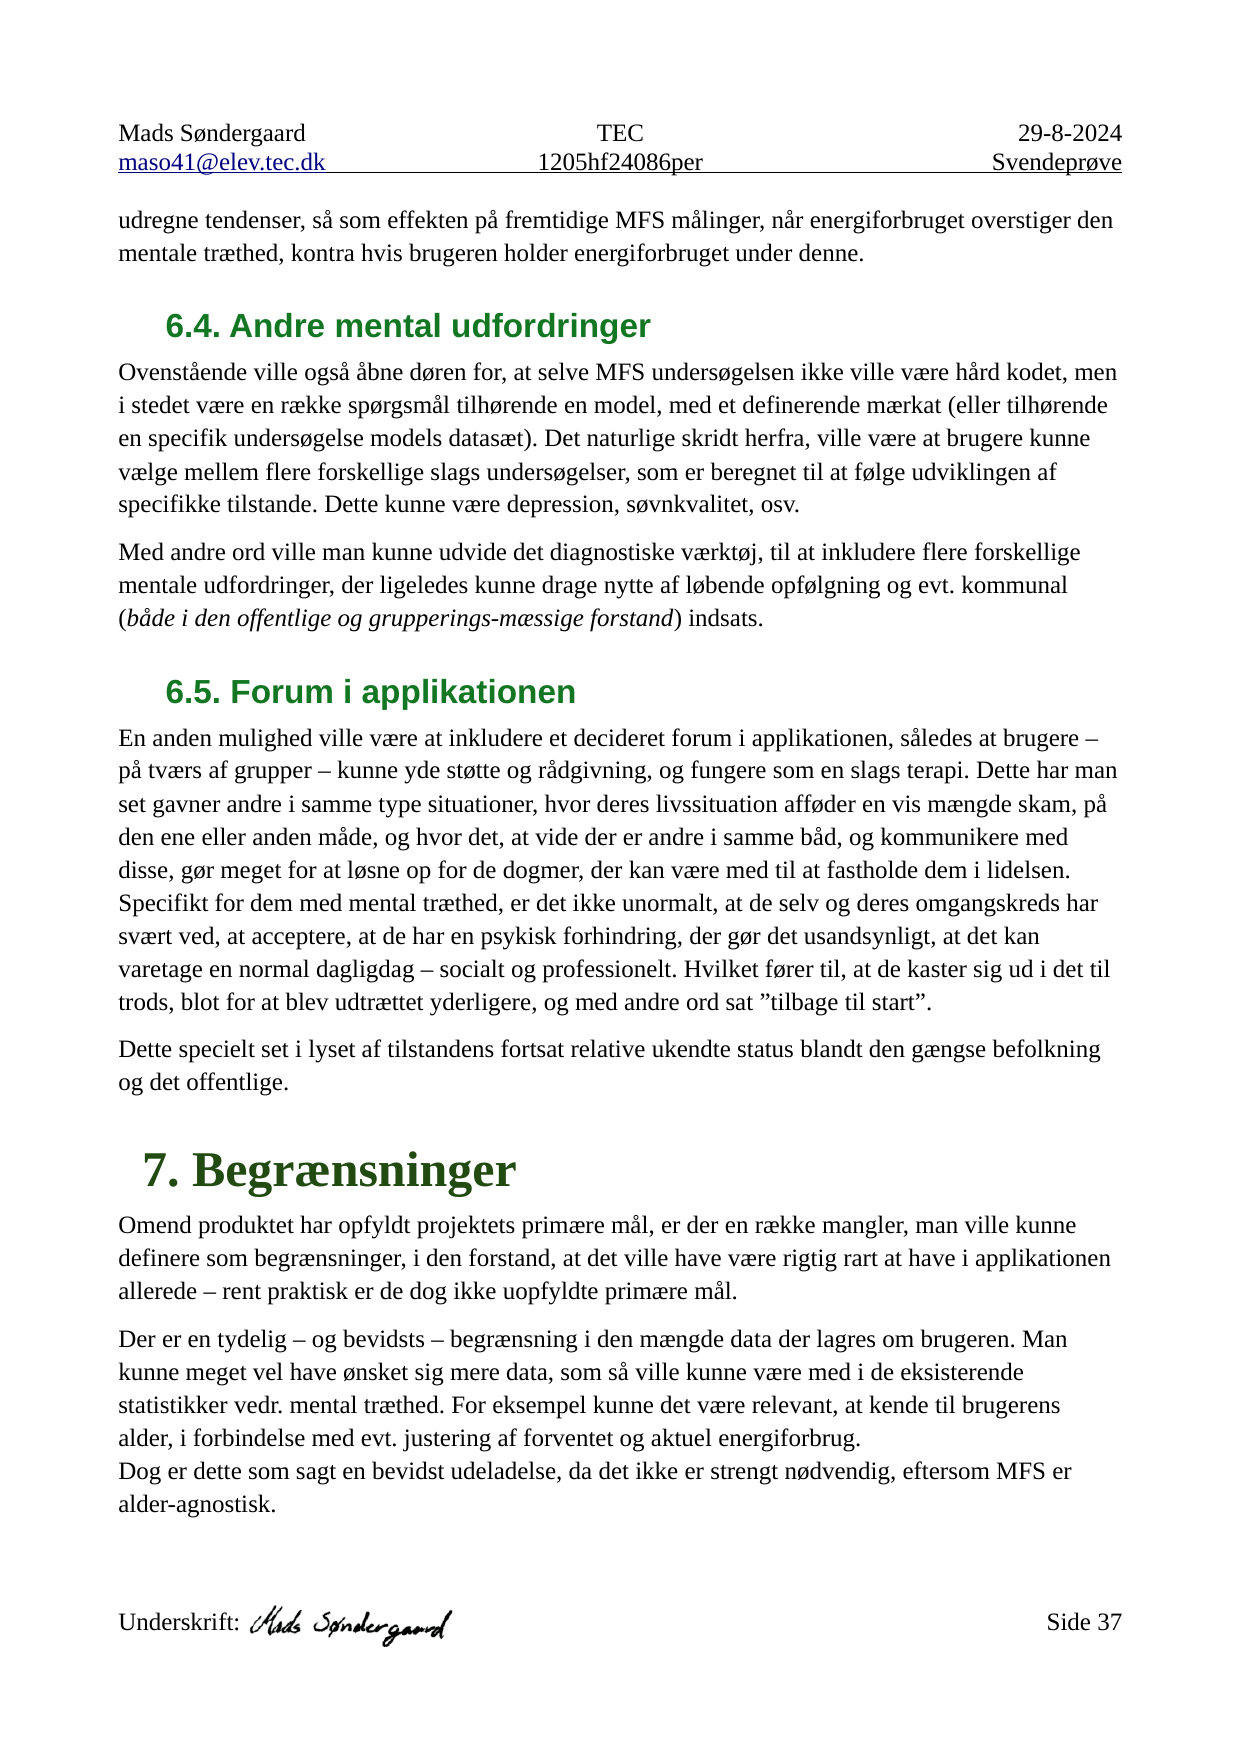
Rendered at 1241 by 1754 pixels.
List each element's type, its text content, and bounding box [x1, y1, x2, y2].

text Omend produktet har opfyldt projektets primære mål, er der en række mangler, man ville kunne definere som begrænsninger, i den forstand, at det ville have være rigtig rart at have i applikationen allerede – rent praktisk er de dog ikke uopfyldte primære mål. [118, 1210, 1122, 1305]
picture [244, 1600, 458, 1647]
text Ovenstående ville også åbne døren for, at selve MFS undersøgelsen ikke ville være hård kodet, men i stedet være en række spørgsmål tilhørende en model, med et definerende mærkat (eller tilhørende en specifik undersøgelse models datasæt). Det naturlige skridt herfra, ville være at brugere kunne vælge mellem flere forskellige slags undersøgelser, som er beregnet til at følge udviklingen af specifikke tilstande. Dette kunne være depression, søvnkvalitet, osv. [118, 357, 1122, 518]
text udregne tendenser, så som effekten på fremtidige MFS målinger, når energiforbruget overstiger den mentale træthed, kontra hvis brugeren holder energiforbruget under denne. [118, 205, 1122, 267]
text En anden mulighed ville være at inkludere et decideret forum i applikationen, således at brugere – på tværs af grupper – kunne yde støtte og rådgivning, og fungere som en slags terapi. Dette har man set gavner andre i samme type situationer, hvor deres livssituation afføder en vis mængde skam, på den ene eller anden måde, og hvor det, at vide der er andre i samme båd, og kommunikere med disse, gør meget for at løsne op for de dogmer, der kan være med til at fastholde dem i lidelsen. Specifikt for dem med mental træthed, er det ikke unormalt, at de selv og deres omgangskreds har svært ved, at acceptere, at de har en psykisk forhindring, der gør det usandsynligt, at det kan varetage en normal dagligdag – socialt og professionelt. Hvilket fører til, at de kaster sig ud i det til trods, blot for at blev udtrættet yderligere, og med andre ord sat ”tilbage til start”. [118, 723, 1122, 1016]
subtitle 6.5. Forum i applikationen [118, 672, 1122, 710]
text Der er en tydelig – og bevidsts – begrænsning i den mængde data der lagres om brugeren. Man kunne meget vel have ønsket sig mere data, som så ville kunne være med i de eksisterende statistikker vedr. mental træthed. For eksempel kunne det være relevant, at kende til brugerens alder, i forbindelse med evt. justering af forventet og aktuel energiforbrug. Dog er dette som sagt en bevidst udeladelse, da det ikke er strengt nødvendig, eftersom MFS er alder-agnostisk. [118, 1324, 1122, 1517]
text Med andre ord ville man kunne udvide det diagnostiske værktøj, til at inkludere flere forskellige mentale udfordringer, der ligeledes kunne drage nytte af løbende opfølgning og evt. kommunal (både i den offentlige og grupperings-mæssige forstand) indsats. [118, 537, 1122, 632]
text Dette specielt set i lyset af tilstandens fortsat relative ukendte status blandt den gængse befolkning og det offentlige. [118, 1034, 1122, 1096]
subtitle 7. Begrænsninger [118, 1140, 1122, 1197]
subtitle 6.4. Andre mental udfordringer [118, 307, 1122, 345]
